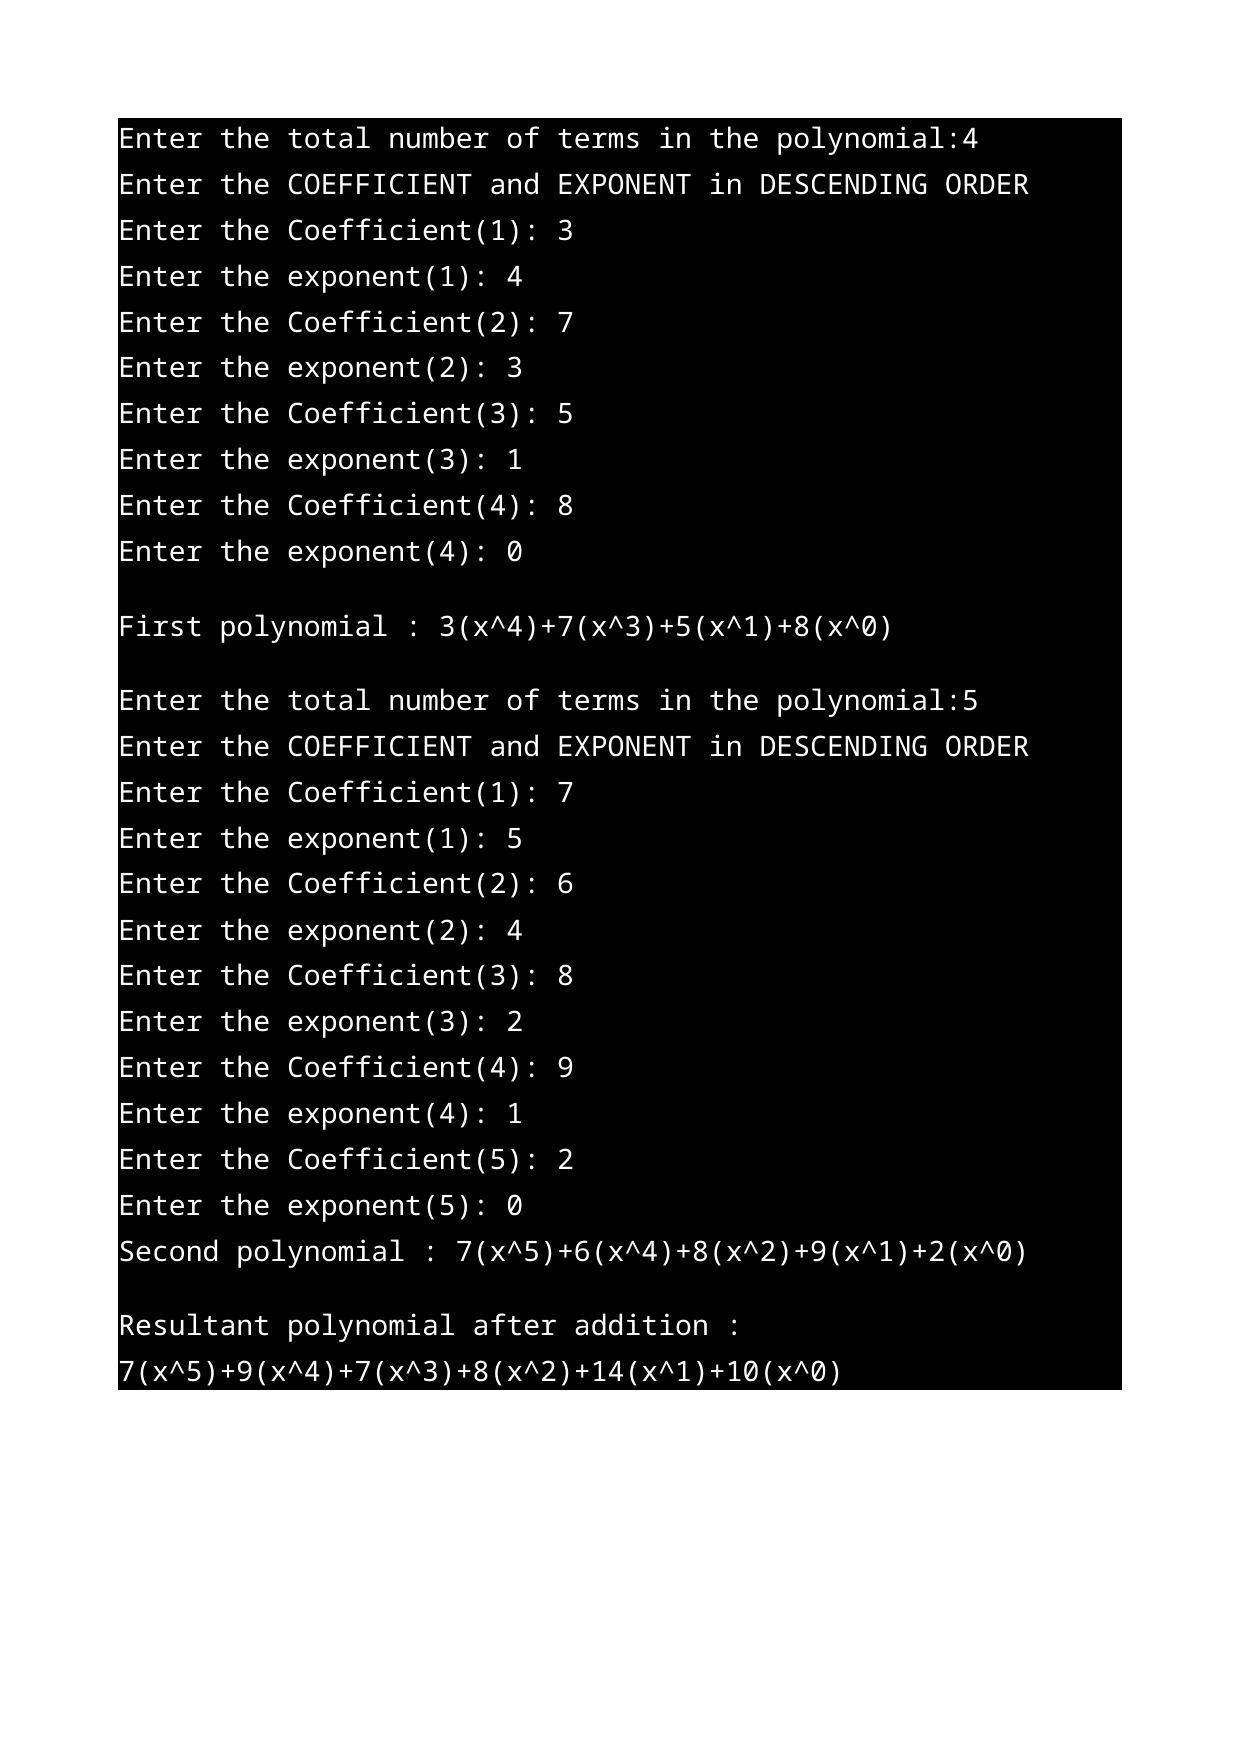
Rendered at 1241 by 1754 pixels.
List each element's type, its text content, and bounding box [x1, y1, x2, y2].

text Enter the Coefficient(5): 2 [118, 1139, 1122, 1178]
text Enter the total number of terms in the polynomial:5 [118, 680, 1122, 718]
text Enter the Coefficient(2): 6 [118, 864, 1122, 902]
text Enter the Coefficient(2): 7 [118, 302, 1122, 340]
text Resultant polynomial after addition : 7(x^5)+9(x^4)+7(x^3)+8(x^2)+14(x^1)+10(x^0) [118, 1306, 1122, 1390]
text Enter the exponent(3): 1 [118, 440, 1122, 478]
text Enter the Coefficient(3): 8 [118, 956, 1122, 994]
text Second polynomial : 7(x^5)+6(x^4)+8(x^2)+9(x^1)+2(x^0) [118, 1231, 1122, 1270]
text Enter the COEFFICIENT and EXPONENT in DESCENDING ORDER [118, 726, 1122, 764]
text Enter the COEFFICIENT and EXPONENT in DESCENDING ORDER [118, 164, 1122, 202]
text Enter the Coefficient(3): 5 [118, 394, 1122, 432]
text Enter the exponent(5): 0 [118, 1185, 1122, 1224]
text Enter the exponent(2): 4 [118, 910, 1122, 948]
text Enter the exponent(4): 0 [118, 532, 1122, 570]
text Enter the exponent(2): 3 [118, 348, 1122, 386]
text Enter the Coefficient(4): 8 [118, 486, 1122, 524]
text Enter the exponent(3): 2 [118, 1002, 1122, 1040]
text Enter the exponent(1): 4 [118, 256, 1122, 294]
text Enter the exponent(4): 1 [118, 1093, 1122, 1132]
text Enter the Coefficient(1): 3 [118, 210, 1122, 248]
text First polynomial : 3(x^4)+7(x^3)+5(x^1)+8(x^0) [118, 606, 1122, 644]
text Enter the Coefficient(4): 9 [118, 1048, 1122, 1086]
text Enter the Coefficient(1): 7 [118, 772, 1122, 810]
text Enter the total number of terms in the polynomial:4 [118, 118, 1122, 156]
text Enter the exponent(1): 5 [118, 818, 1122, 856]
